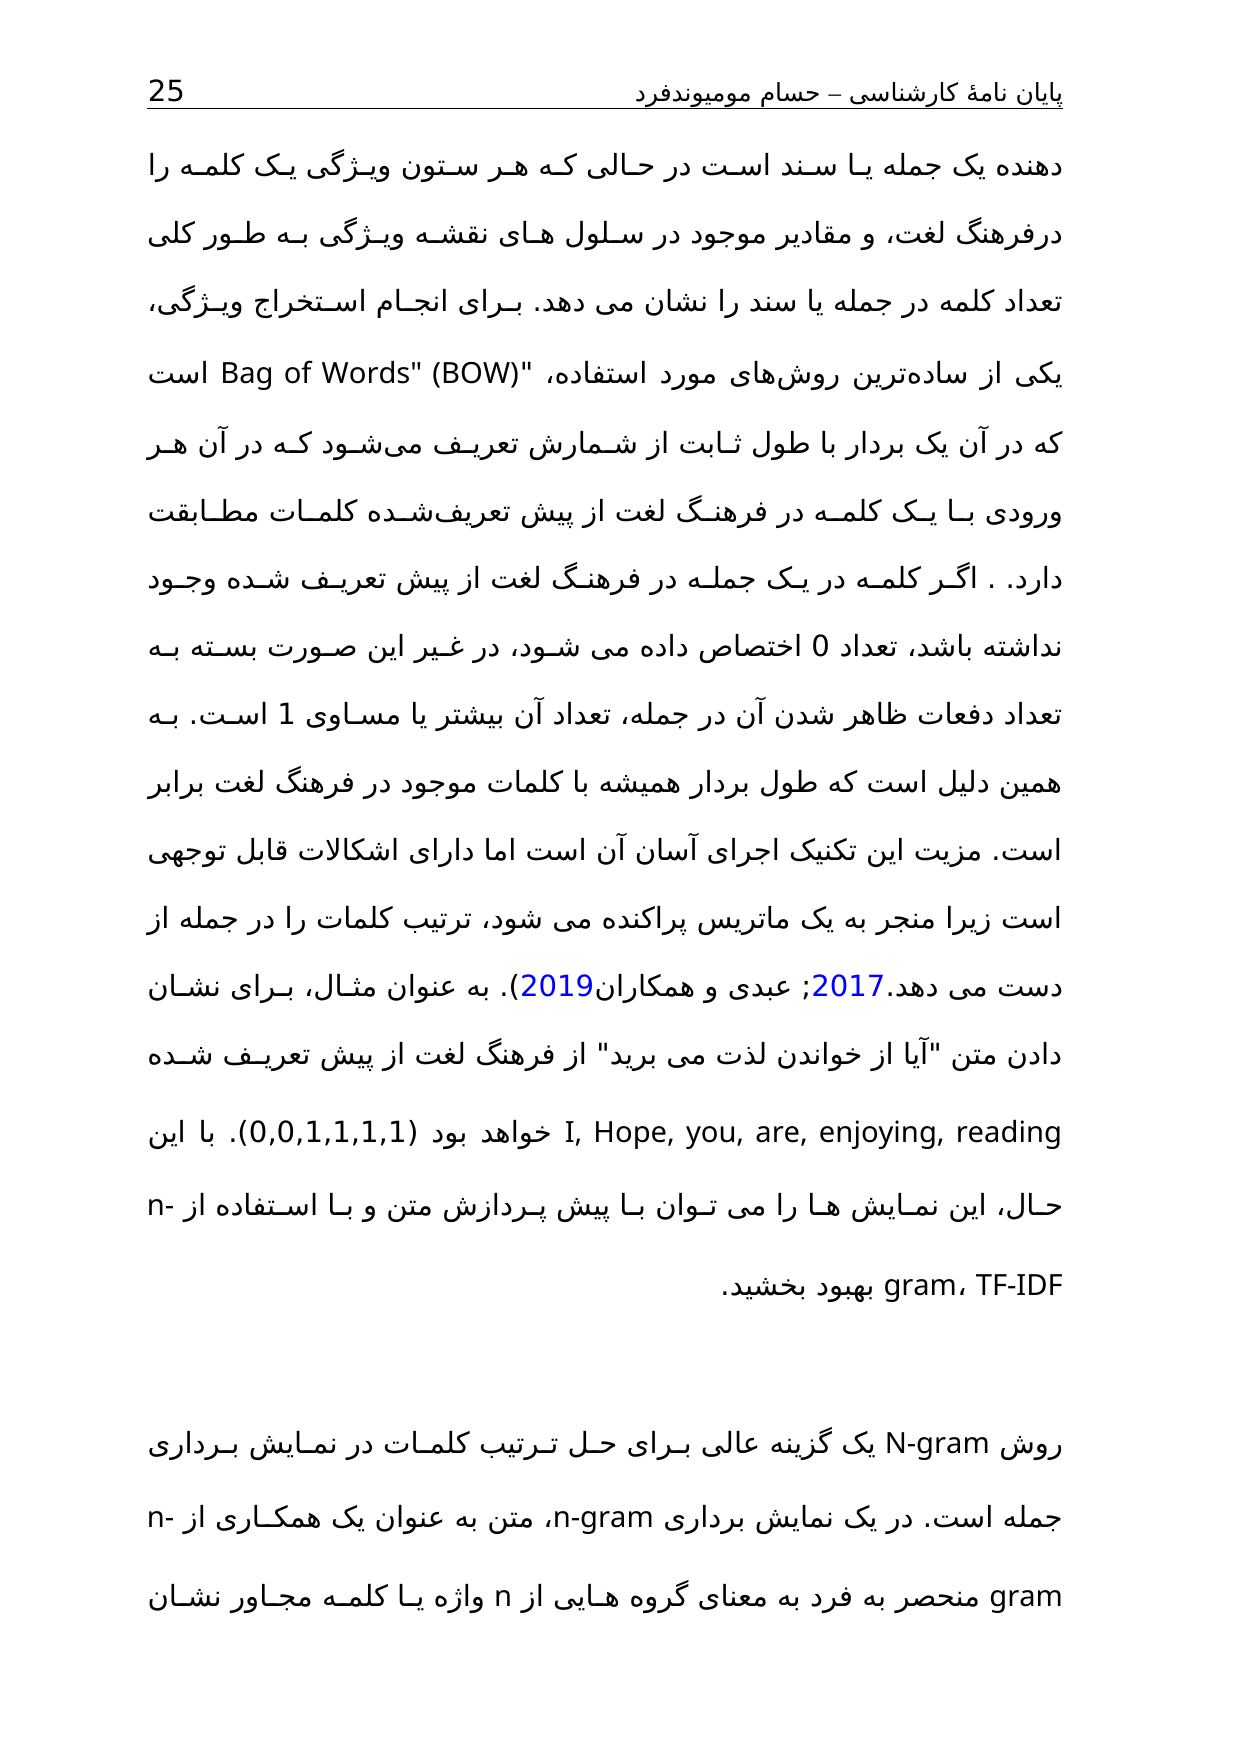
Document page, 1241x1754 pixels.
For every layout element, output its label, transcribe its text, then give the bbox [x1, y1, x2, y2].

text دستگاه متن را بر حسب اعداد درک می کند. فرآیند تبدیل یا نگاشت متن یا کلمات به بردارهای با ارزش واقعی را واژه برداری یا جاسازی کلمه می نامند. این یک تکنیک استخراج ویژگی است که در آن یک سند به جملاتی تقسیم می شود که بیشتر به کلمات تقسیم می شوند. پس از آن، نقشه یا ماتریس ویژگی ساخته می شود. در ماتریس به دست آمده، هر ردیف نشان دهنده یک جمله یا سند است در حالی که هر ستون ویژگی یک کلمه را درفرهنگ لغت، و مقادیر موجود در سلول های نقشه ویژگی به طور کلی تعداد کلمه در جمله یا سند را نشان می دهد. برای انجام استخراج ویژگی، یکی از ساده‌ترین روش‌های مورد استفاده، "Bag of Words" (BOW) است که در آن یک بردار با طول ثابت از شمارش تعریف می‌شود که در آن هر ورودی با یک کلمه در فرهنگ لغت از پیش تعریف‌شده کلمات مطابقت دارد. . اگر کلمه در یک جمله در فرهنگ لغت از پیش تعریف شده وجود نداشته باشد، تعداد 0 اختصاص داده می شود، در غیر این صورت بسته به تعداد دفعات ظاهر شدن آن در جمله، تعداد آن بیشتر یا مساوی 1 است. به همین دلیل است که طول بردار همیشه با کلمات موجود در فرهنگ لغت برابر است. مزیت این تکنیک اجرای آسان آن است اما دارای اشکالات قابل توجهی است زیرا منجر به یک ماتریس پراکنده می شود، ترتیب کلمات را در جمله از دست می دهد.2017; عبدی و همکاران2019). به عنوان مثال، برای نشان دادن متن "آیا از خواندن لذت می برید" از فرهنگ لغت از پیش تعریف شده I, Hope, you, are, enjoying, reading خواهد بود (0,0,1,1,1,1). با این حال، این نمایش ها را می توان با پیش پردازش متن و با استفاده از n-gram، TF-IDF بهبود بخشید. [147, 148, 1063, 1303]
text روش N-gram یک گزینه عالی برای حل ترتیب کلمات در نمایش برداری جمله است. در یک نمایش برداری n-gram، متن به عنوان یک همکاری از n-gram منحصر به فرد به معنای گروه هایی از n واژه یا کلمه مجاور نشان داده می شود. مقدار n می تواند هر عدد طبیعی باشد. به عنوان مثال، جمله "آموزش برای همیشه لمس کردن است" را در نظر بگیرید و n = 3 به نام تریگرام "آموزش دادن است"، "تدریس کردن است،" "لمس کردن است"، "لمس کردن است" "لمس کردن است" ایجاد می کند. یک زندگی، "یک زندگی برای همیشه". به این ترتیب می توان نظم جمله را حفظ کرد (آهوجا و همکاران2019) . ویژگی‌های N-gram بهتر از رویکرد BOW عمل می‌کنند، زیرا الگوهای نحوی، از جمله اطلاعات مهم (Chaffar و Inkpen) را پوشش می‌دهند.2011). با این حال، اگرچه n-gram ترتیب کلمات را حفظ می کند، اما ابعاد و پراکندگی داده بالایی دارد (Le and Mikolov2014). [147, 1423, 1063, 1615]
